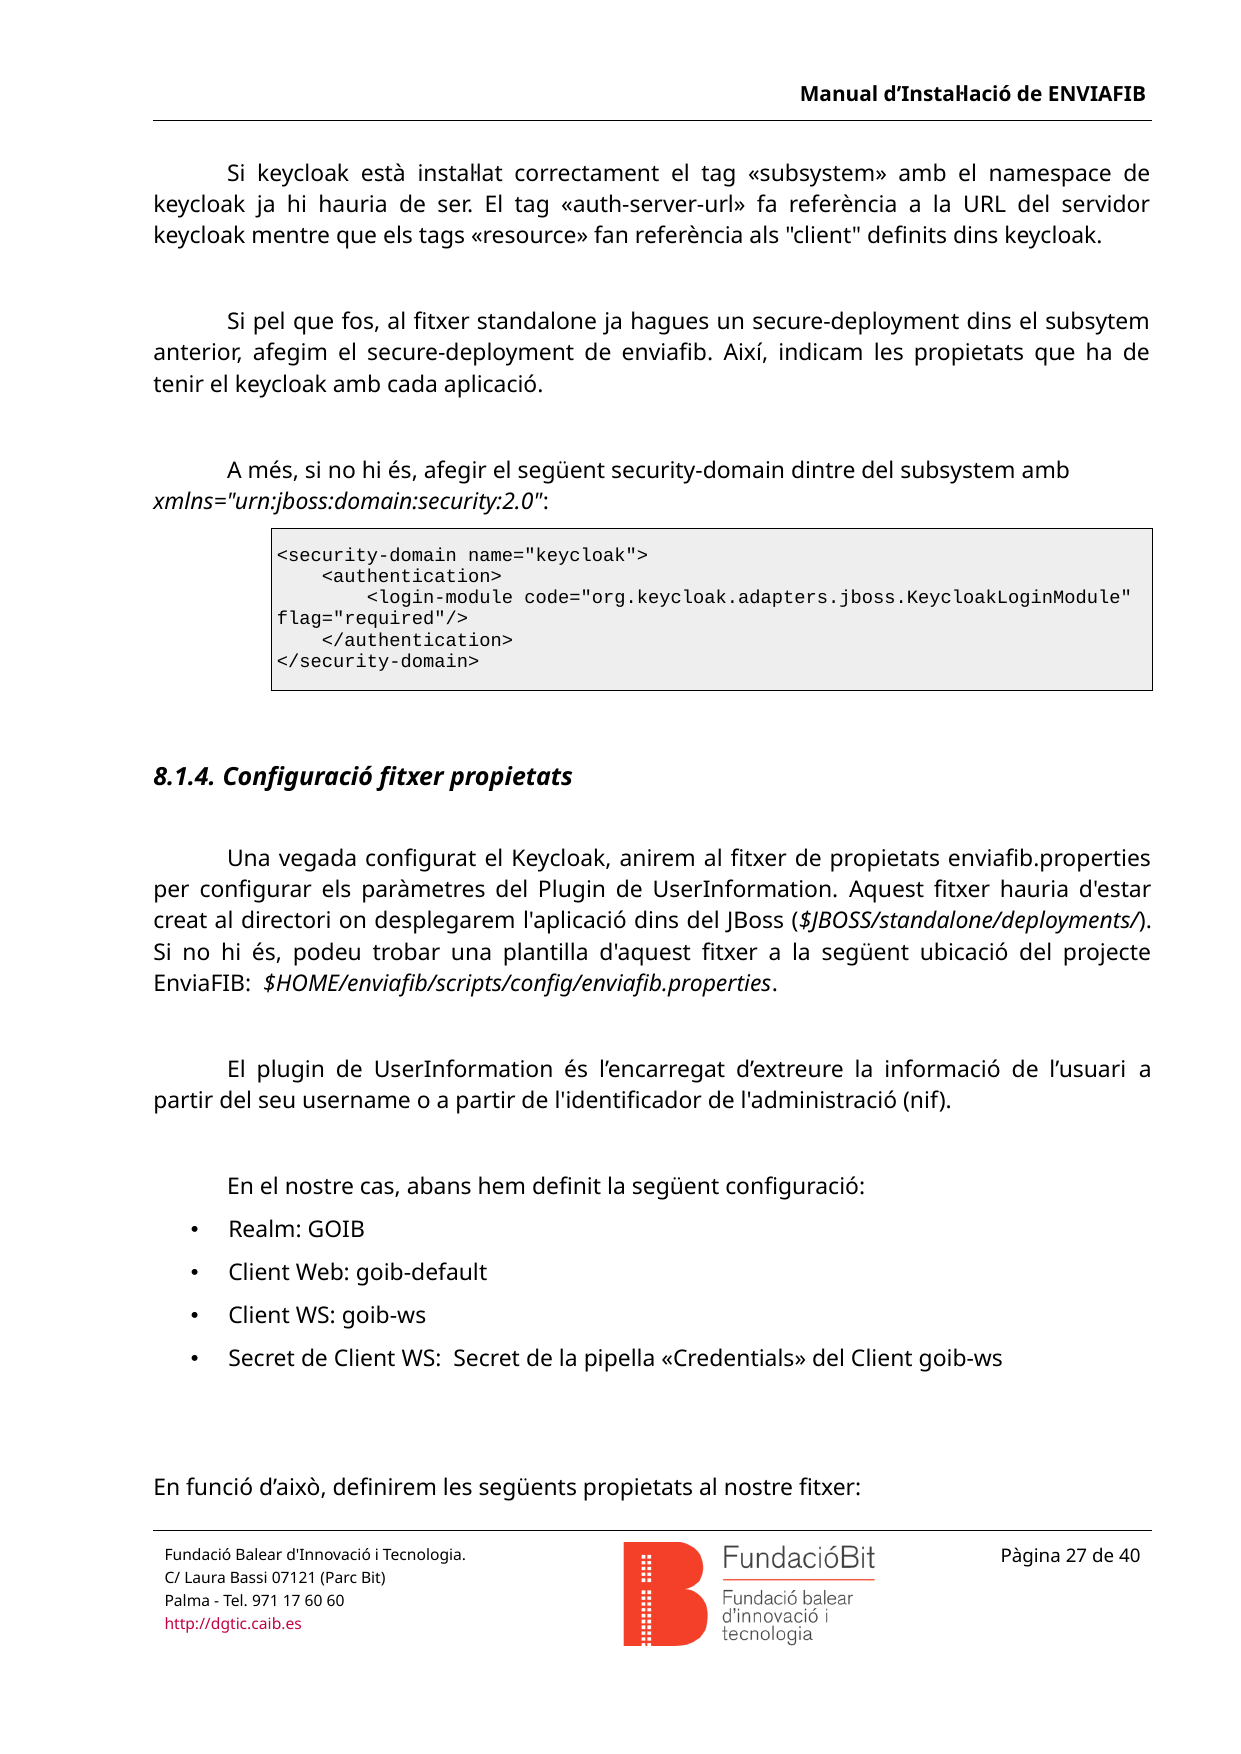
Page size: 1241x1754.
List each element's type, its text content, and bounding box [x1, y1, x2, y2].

text En el nostre cas, abans hem definit la següent configuració: [153, 1170, 1152, 1201]
text En funció d’això, definirem les següents propietats al nostre fitxer: [153, 1471, 1152, 1503]
list Client WS: goib-ws [191, 1299, 1152, 1331]
text Una vegada configurat el Keycloak, anirem al fitxer de propietats enviafib.properties per configurar els paràmetres del Plugin de UserInformation. Aquest fitxer hauria d'estar creat al directori on desplegarem l'aplicació dins del JBoss ($JBOSS/standalone/deployments/). Si no hi és, podeu trobar una plantilla d'aquest fitxer a la següent ubicació del projecte EnviaFIB: $HOME/enviafib/scripts/config/enviafib.properties. [153, 842, 1152, 998]
list Realm: GOIB [191, 1213, 1152, 1244]
list Secret de Client WS: Secret de la pipella «Credentials» del Client goib-ws [191, 1342, 1152, 1373]
table_header <security-domain name="keycloak"> <authentication> <login-module code="org.keycloak.adapters.jboss.KeycloakLoginModule" flag="required"/> </authentication> </security-domain> [272, 529, 1152, 690]
list Client Web: goib-default [191, 1256, 1152, 1287]
subtitle Configuració fitxer propietats [153, 758, 1152, 793]
text El plugin de UserInformation és l’encarregat d’extreure la informació de l’usuari a partir del seu username o a partir de l'identificador de l'administració (nif). [153, 1053, 1152, 1115]
text A més, si no hi és, afegir el següent security-domain dintre del subsystem amb xmlns="urn:jboss:domain:security:2.0": [153, 453, 1152, 516]
text Si keycloak està instal·lat correctament el tag «subsystem» amb el namespace de keycloak ja hi hauria de ser. El tag «auth-server-url» fa referència a la URL del servidor keycloak mentre que els tags «resource» fan referència als "client" definits dins keycloak. [153, 156, 1152, 250]
picture [623, 1542, 875, 1646]
text Si pel que fos, al fitxer standalone ja hagues un secure-deployment dins el subsytem anterior, afegim el secure-deployment de enviafib. Així, indicam les propietats que ha de tenir el keycloak amb cada aplicació. [153, 305, 1152, 399]
